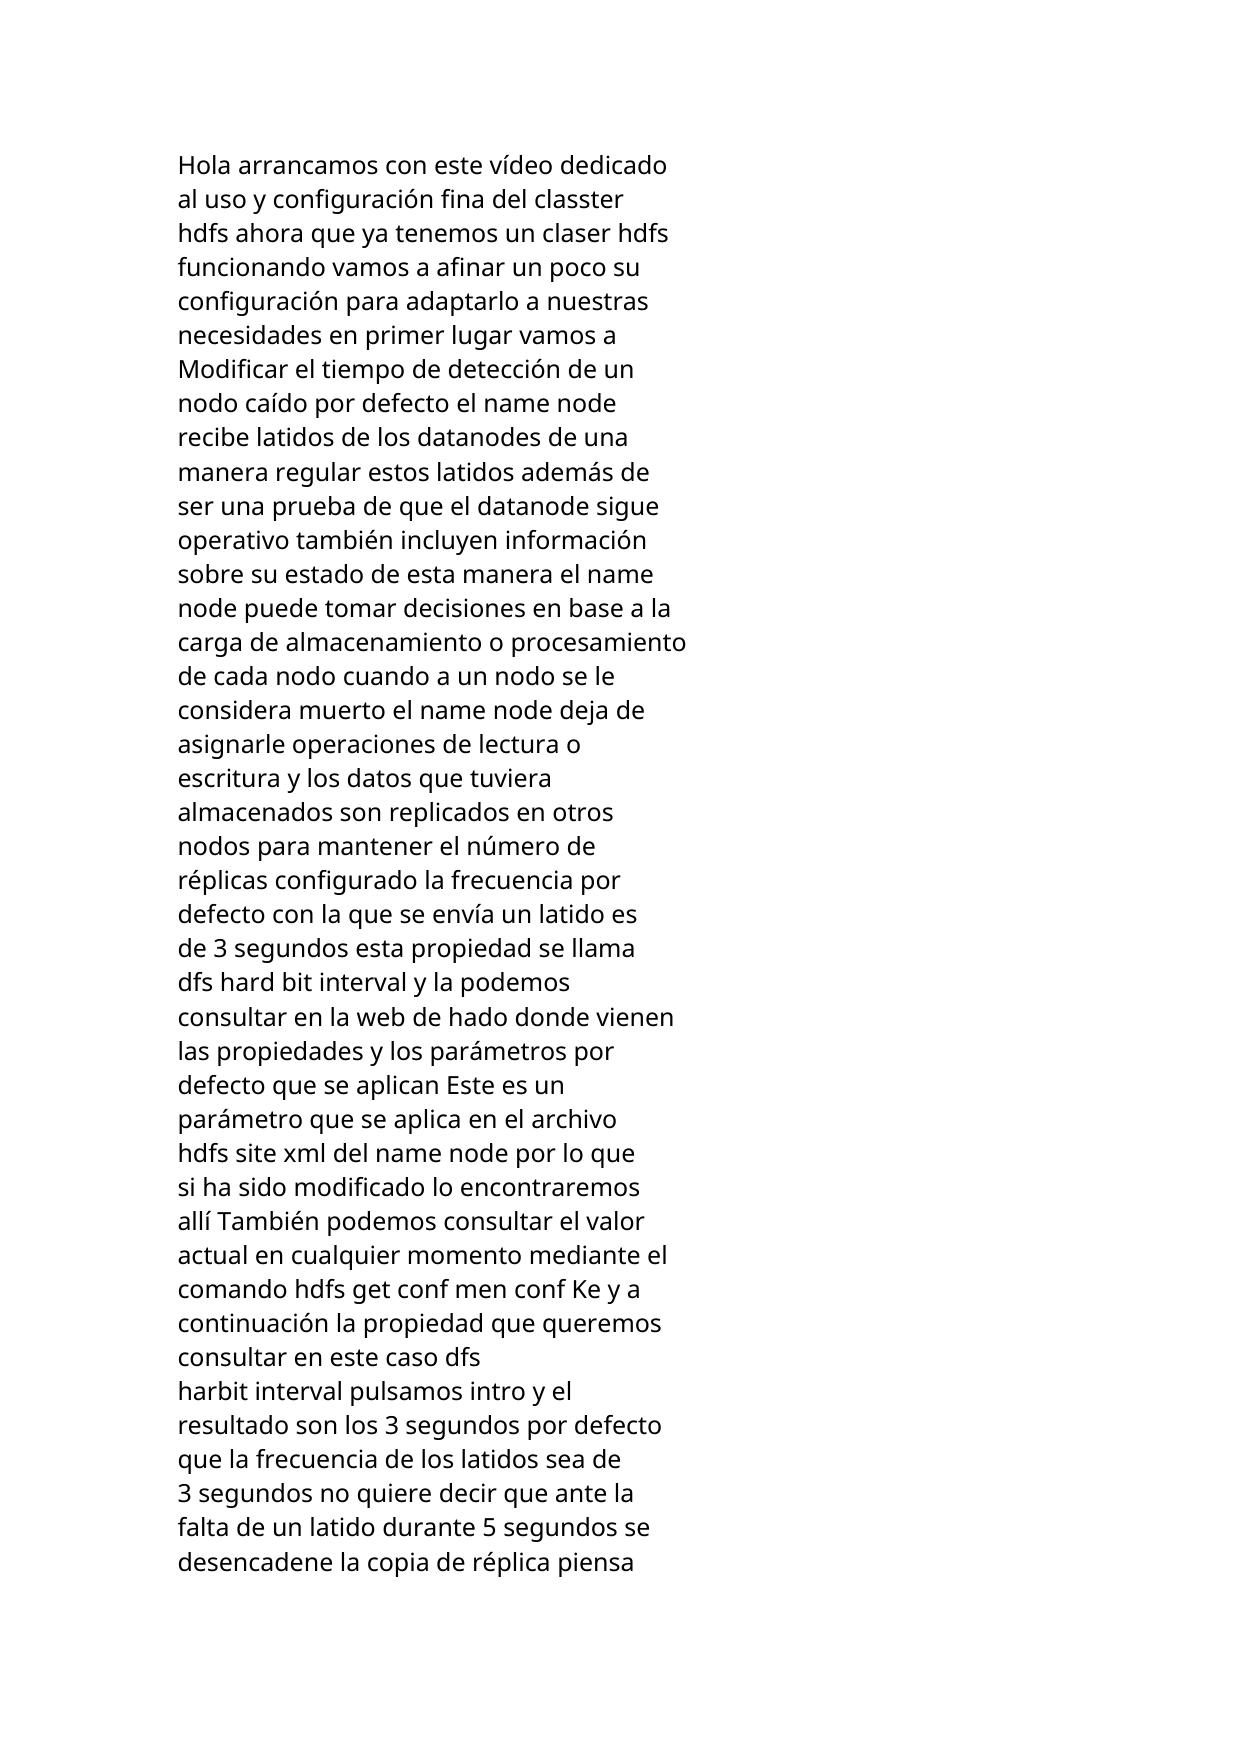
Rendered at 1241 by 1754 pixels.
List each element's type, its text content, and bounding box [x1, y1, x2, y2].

text hdfs ahora que ya tenemos un claser hdfs [177, 216, 1063, 250]
text resultado son los 3 segundos por defecto [177, 1408, 1063, 1442]
text harbit interval pulsamos intro y el [177, 1374, 1063, 1408]
text al uso y configuración fina del classter [177, 182, 1063, 216]
text Hola arrancamos con este vídeo dedicado [177, 148, 1063, 182]
text desencadene la copia de réplica piensa [177, 1544, 1063, 1578]
text consultar en la web de hado donde vienen [177, 999, 1063, 1033]
text réplicas configurado la frecuencia por [177, 863, 1063, 897]
text sobre su estado de esta manera el name [177, 556, 1063, 590]
text recibe latidos de los datanodes de una [177, 420, 1063, 454]
text funcionando vamos a afinar un poco su [177, 250, 1063, 284]
text Modificar el tiempo de detección de un [177, 352, 1063, 386]
text consultar en este caso dfs [177, 1340, 1063, 1374]
text las propiedades y los parámetros por [177, 1033, 1063, 1067]
text carga de almacenamiento o procesamiento [177, 624, 1063, 658]
text que la frecuencia de los latidos sea de [177, 1442, 1063, 1476]
text escritura y los datos que tuviera [177, 761, 1063, 795]
text manera regular estos latidos además de [177, 454, 1063, 488]
text si ha sido modificado lo encontraremos [177, 1169, 1063, 1203]
text parámetro que se aplica en el archivo [177, 1101, 1063, 1135]
text nodos para mantener el número de [177, 829, 1063, 863]
text asignarle operaciones de lectura o [177, 727, 1063, 761]
text defecto que se aplican Este es un [177, 1067, 1063, 1101]
text considera muerto el name node deja de [177, 693, 1063, 727]
text falta de un latido durante 5 segundos se [177, 1510, 1063, 1544]
text defecto con la que se envía un latido es [177, 897, 1063, 931]
text dfs hard bit interval y la podemos [177, 965, 1063, 999]
text de 3 segundos esta propiedad se llama [177, 931, 1063, 965]
text operativo también incluyen información [177, 522, 1063, 556]
text node puede tomar decisiones en base a la [177, 590, 1063, 624]
text necesidades en primer lugar vamos a [177, 318, 1063, 352]
text hdfs site xml del name node por lo que [177, 1135, 1063, 1169]
text almacenados son replicados en otros [177, 795, 1063, 829]
text configuración para adaptarlo a nuestras [177, 284, 1063, 318]
text de cada nodo cuando a un nodo se le [177, 658, 1063, 693]
text ser una prueba de que el datanode sigue [177, 488, 1063, 522]
text actual en cualquier momento mediante el [177, 1238, 1063, 1272]
text 3 segundos no quiere decir que ante la [177, 1476, 1063, 1510]
text continuación la propiedad que queremos [177, 1306, 1063, 1340]
text nodo caído por defecto el name node [177, 386, 1063, 420]
text allí También podemos consultar el valor [177, 1203, 1063, 1238]
text comando hdfs get conf men conf Ke y a [177, 1272, 1063, 1306]
